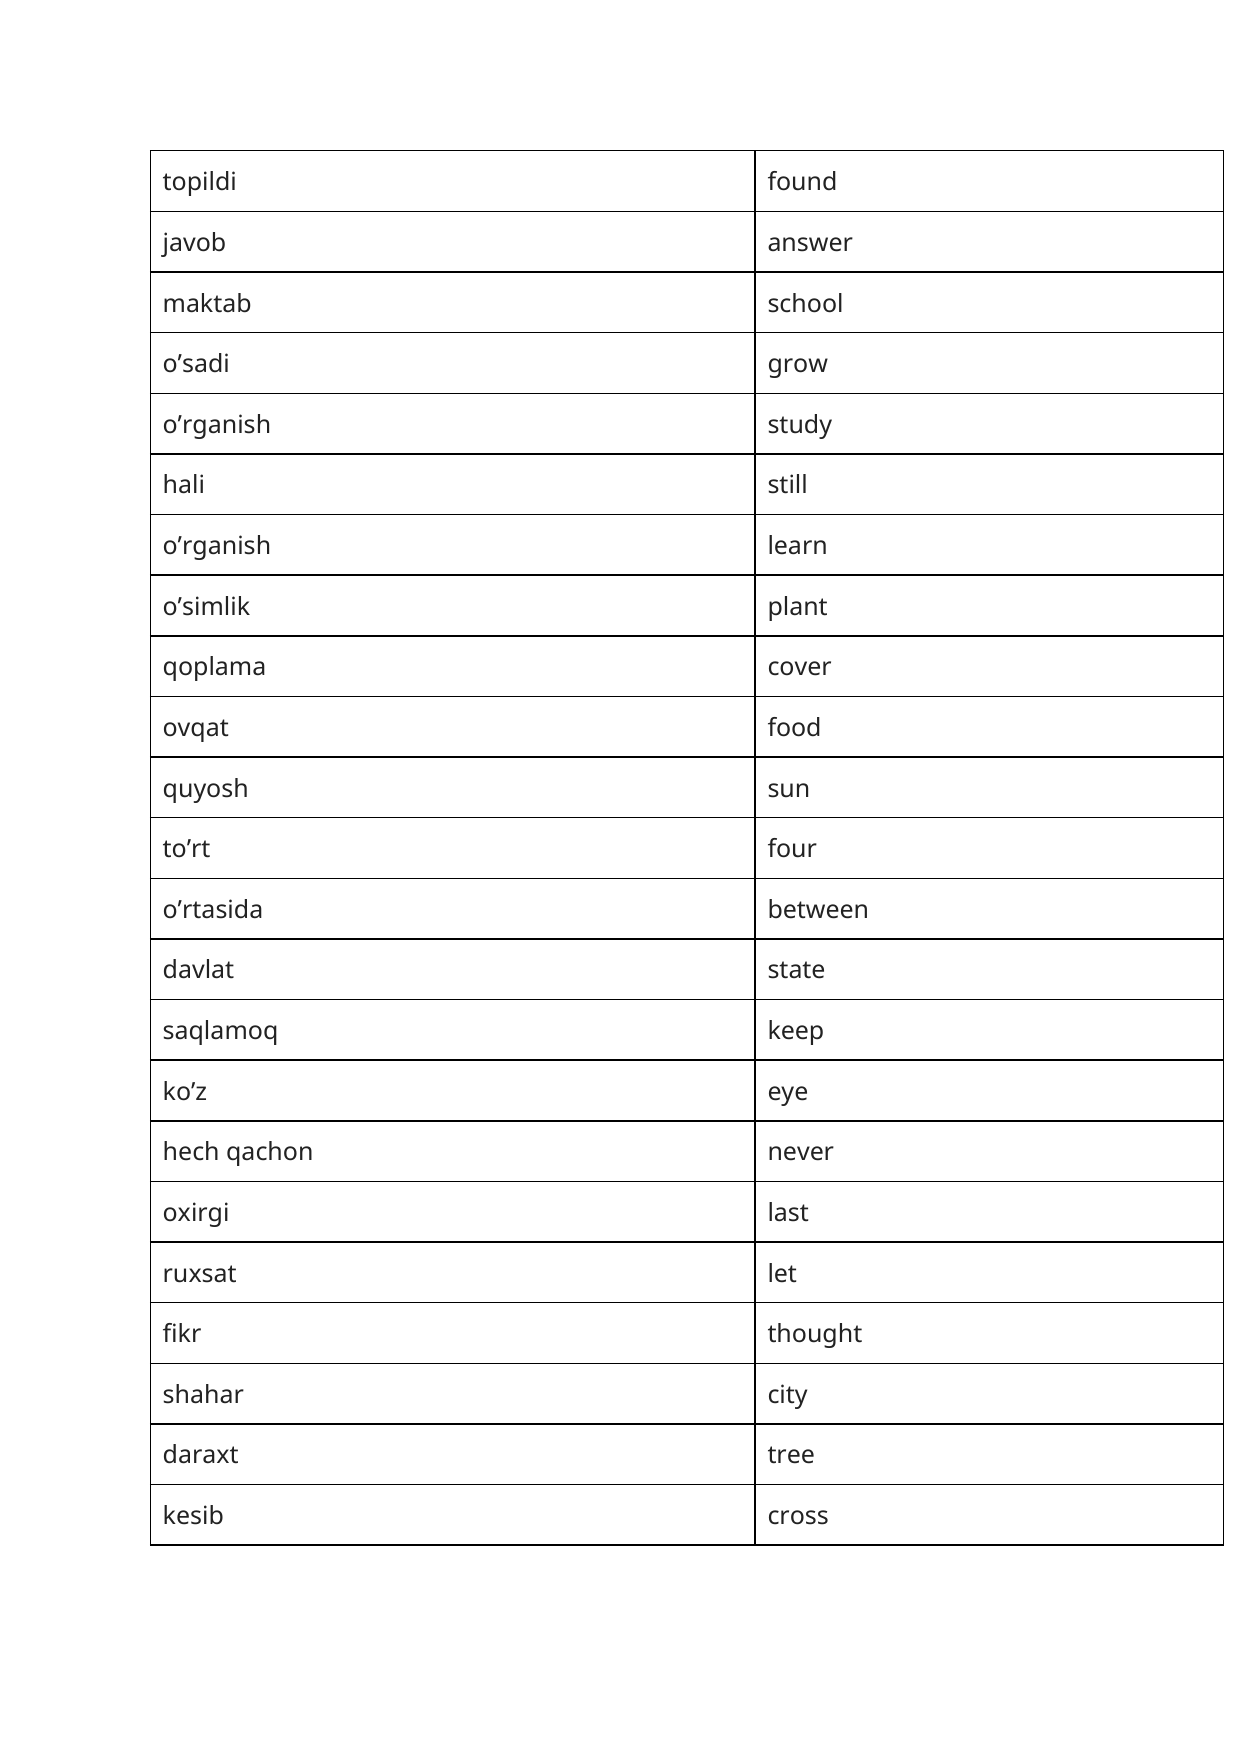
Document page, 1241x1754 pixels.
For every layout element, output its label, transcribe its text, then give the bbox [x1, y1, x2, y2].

table_cell ruxsat [151, 1243, 754, 1302]
table_cell kesib [151, 1485, 754, 1544]
table_cell state [756, 940, 1223, 999]
table_cell cross [756, 1485, 1223, 1544]
table_cell o’sadi [151, 333, 754, 392]
table_cell hech qachon [151, 1122, 754, 1181]
table_cell four [756, 818, 1223, 877]
table_cell o’rganish [151, 394, 754, 453]
table_cell quyosh [151, 758, 754, 817]
table_cell never [756, 1122, 1223, 1181]
table_cell to’rt [151, 818, 754, 877]
table_cell city [756, 1364, 1223, 1423]
table_cell ko’z [151, 1061, 754, 1120]
table_cell topildi [151, 151, 754, 211]
table_cell eye [756, 1061, 1223, 1120]
table_cell thought [756, 1303, 1223, 1362]
table_cell qoplama [151, 637, 754, 696]
table_cell daraxt [151, 1425, 754, 1484]
table_cell davlat [151, 940, 754, 999]
table_cell oxirgi [151, 1182, 754, 1241]
table_cell still [756, 455, 1223, 514]
table_cell learn [756, 515, 1223, 574]
table_cell between [756, 879, 1223, 938]
table_cell shahar [151, 1364, 754, 1423]
table_cell last [756, 1182, 1223, 1241]
table_cell fikr [151, 1303, 754, 1362]
table_cell o’rganish [151, 515, 754, 574]
table_cell study [756, 394, 1223, 453]
table_cell o’rtasida [151, 879, 754, 938]
table_cell javob [151, 212, 754, 271]
table_cell plant [756, 576, 1223, 635]
table_cell o’simlik [151, 576, 754, 635]
table_cell school [756, 273, 1223, 332]
table_cell grow [756, 333, 1223, 392]
table_cell let [756, 1243, 1223, 1302]
table_cell hali [151, 455, 754, 514]
table_cell sun [756, 758, 1223, 817]
table_cell maktab [151, 273, 754, 332]
table_cell food [756, 697, 1223, 756]
table_cell found [756, 151, 1223, 211]
table_cell cover [756, 637, 1223, 696]
table_cell tree [756, 1425, 1223, 1484]
table_cell ovqat [151, 697, 754, 756]
table_cell keep [756, 1000, 1223, 1059]
table_cell saqlamoq [151, 1000, 754, 1059]
table_cell answer [756, 212, 1223, 271]
